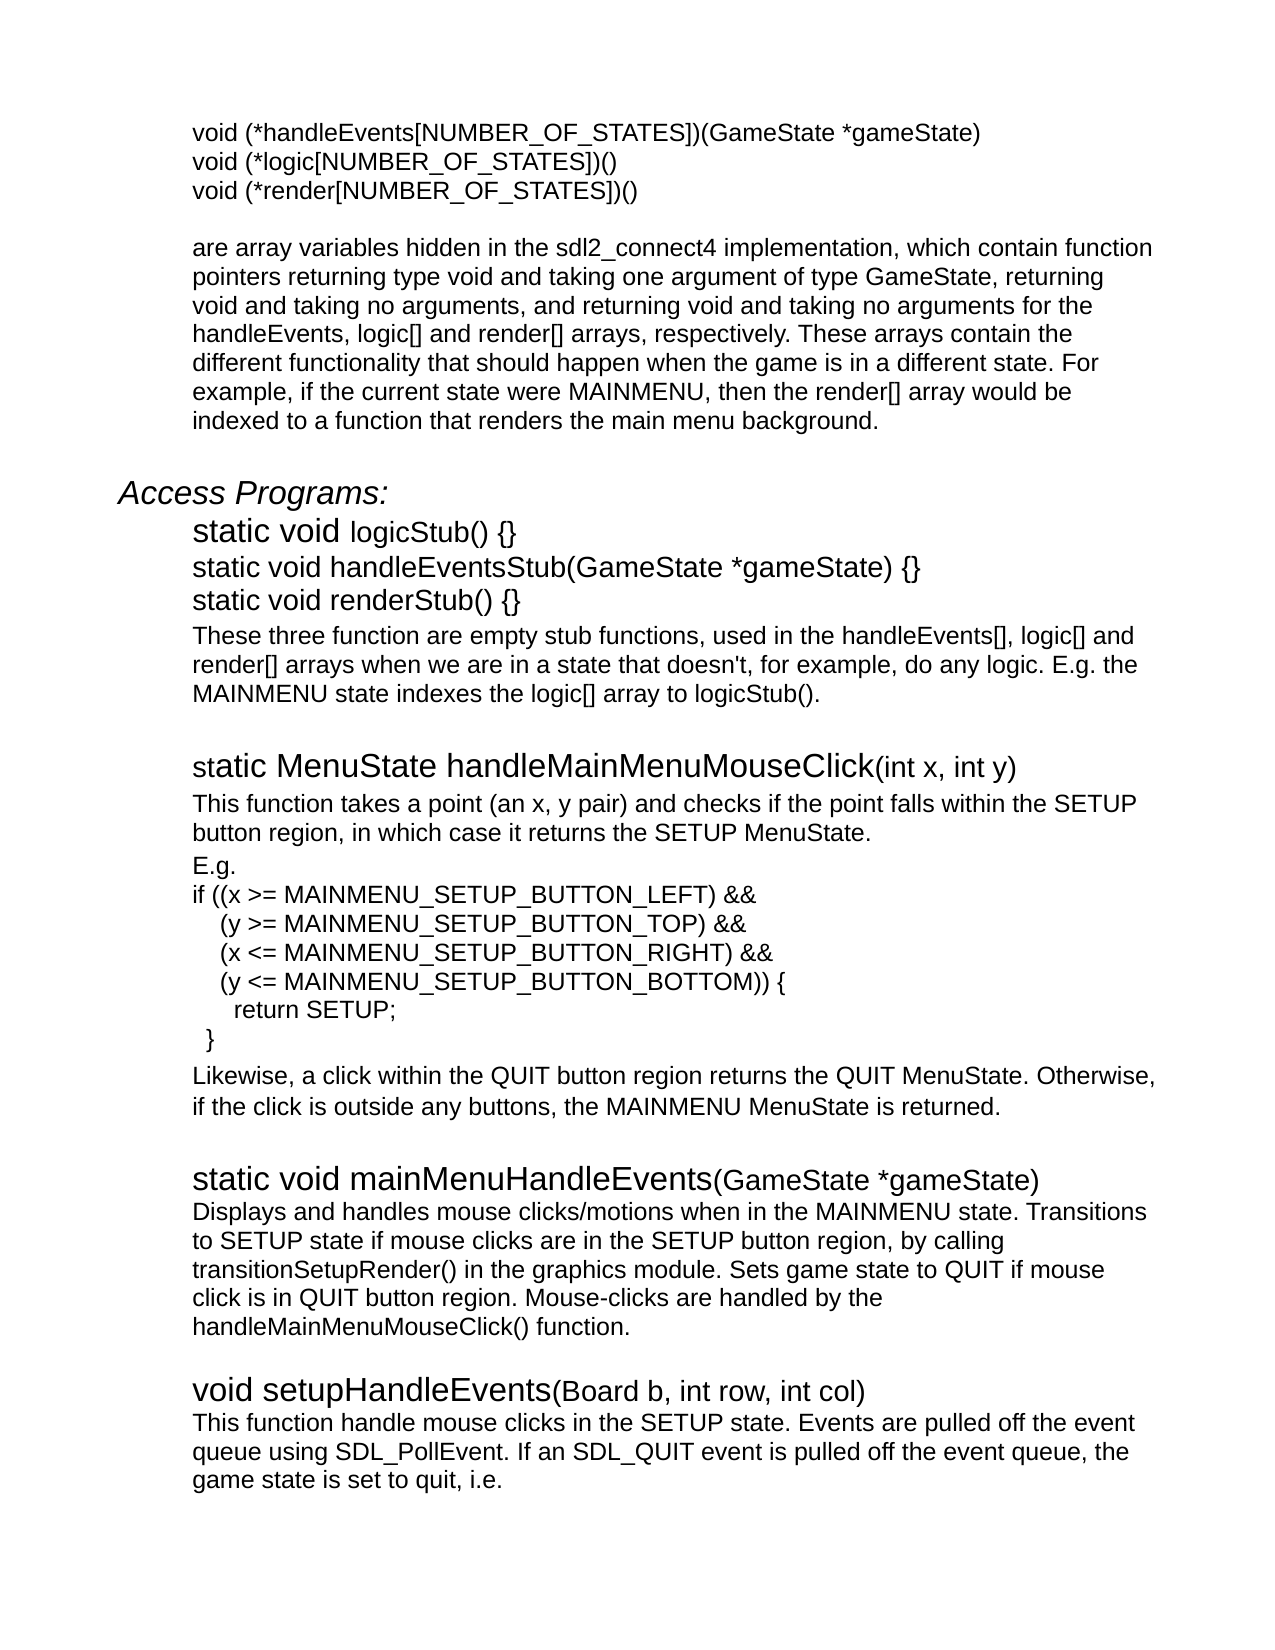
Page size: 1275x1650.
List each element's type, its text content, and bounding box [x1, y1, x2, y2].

text void setupHandleEvents(Board b, int row, int col) [118, 1369, 1157, 1408]
text This function handle mouse clicks in the SETUP state. Events are pulled off the event queue using SDL_PollEvent. If an SDL_QUIT event is pulled off the event queue, the game state is set to quit, i.e. [118, 1408, 1157, 1494]
text E.g. [118, 847, 1157, 881]
text (x <= MAINMENU_SETUP_BUTTON_RIGHT) && [118, 938, 1157, 967]
text static MenuState handleMainMenuMouseClick(int x, int y) [118, 746, 1157, 785]
text This function takes a point (an x, y pair) and checks if the point falls within the SETUP button region, in which case it returns the SETUP MenuState. [118, 785, 1157, 847]
text are array variables hidden in the sdl2_connect4 implementation, which contain function pointers returning type void and taking one argument of type GameState, returning void and taking no arguments, and returning void and taking no arguments for the handleEvents, logic[] and render[] arrays, respectively. These arrays contain the different functionality that should happen when the game is in a different state. For example, if the current state were MAINMENU, then the render[] array would be indexed to a function that renders the main menu background. [118, 233, 1157, 434]
text static void mainMenuHandleEvents(GameState *gameState) [118, 1159, 1157, 1197]
text static void logicStub() {} [118, 511, 1157, 550]
text Access Programs: [118, 473, 1157, 511]
text } [118, 1024, 1157, 1053]
text These three function are empty stub functions, used in the handleEvents[], logic[] and render[] arrays when we are in a state that doesn't, for example, do any logic. E.g. the MAINMENU state indexes the logic[] array to logicStub(). [118, 617, 1157, 708]
text void (*render[NUMBER_OF_STATES])() [118, 176, 1157, 204]
text return SETUP; [118, 996, 1157, 1024]
text static void handleEventsStub(GameState *gameState) {} [118, 550, 1157, 583]
text void (*handleEvents[NUMBER_OF_STATES])(GameState *gameState) [118, 118, 1157, 147]
text if ((x >= MAINMENU_SETUP_BUTTON_LEFT) && [118, 881, 1157, 909]
text (y >= MAINMENU_SETUP_BUTTON_TOP) && [118, 909, 1157, 938]
text (y <= MAINMENU_SETUP_BUTTON_BOTTOM)) { [118, 967, 1157, 996]
text Likewise, a click within the QUIT button region returns the QUIT MenuState. Otherwise, if the click is outside any buttons, the MAINMENU MenuState is returned. [118, 1053, 1157, 1120]
text Displays and handles mouse clicks/motions when in the MAINMENU state. Transitions to SETUP state if mouse clicks are in the SETUP button region, by calling transitionSetupRender() in the graphics module. Sets game state to QUIT if mouse click is in QUIT button region. Mouse-clicks are handled by the handleMainMenuMouseClick() function. [118, 1197, 1157, 1341]
text void (*logic[NUMBER_OF_STATES])() [118, 147, 1157, 176]
text static void renderStub() {} [118, 583, 1157, 617]
